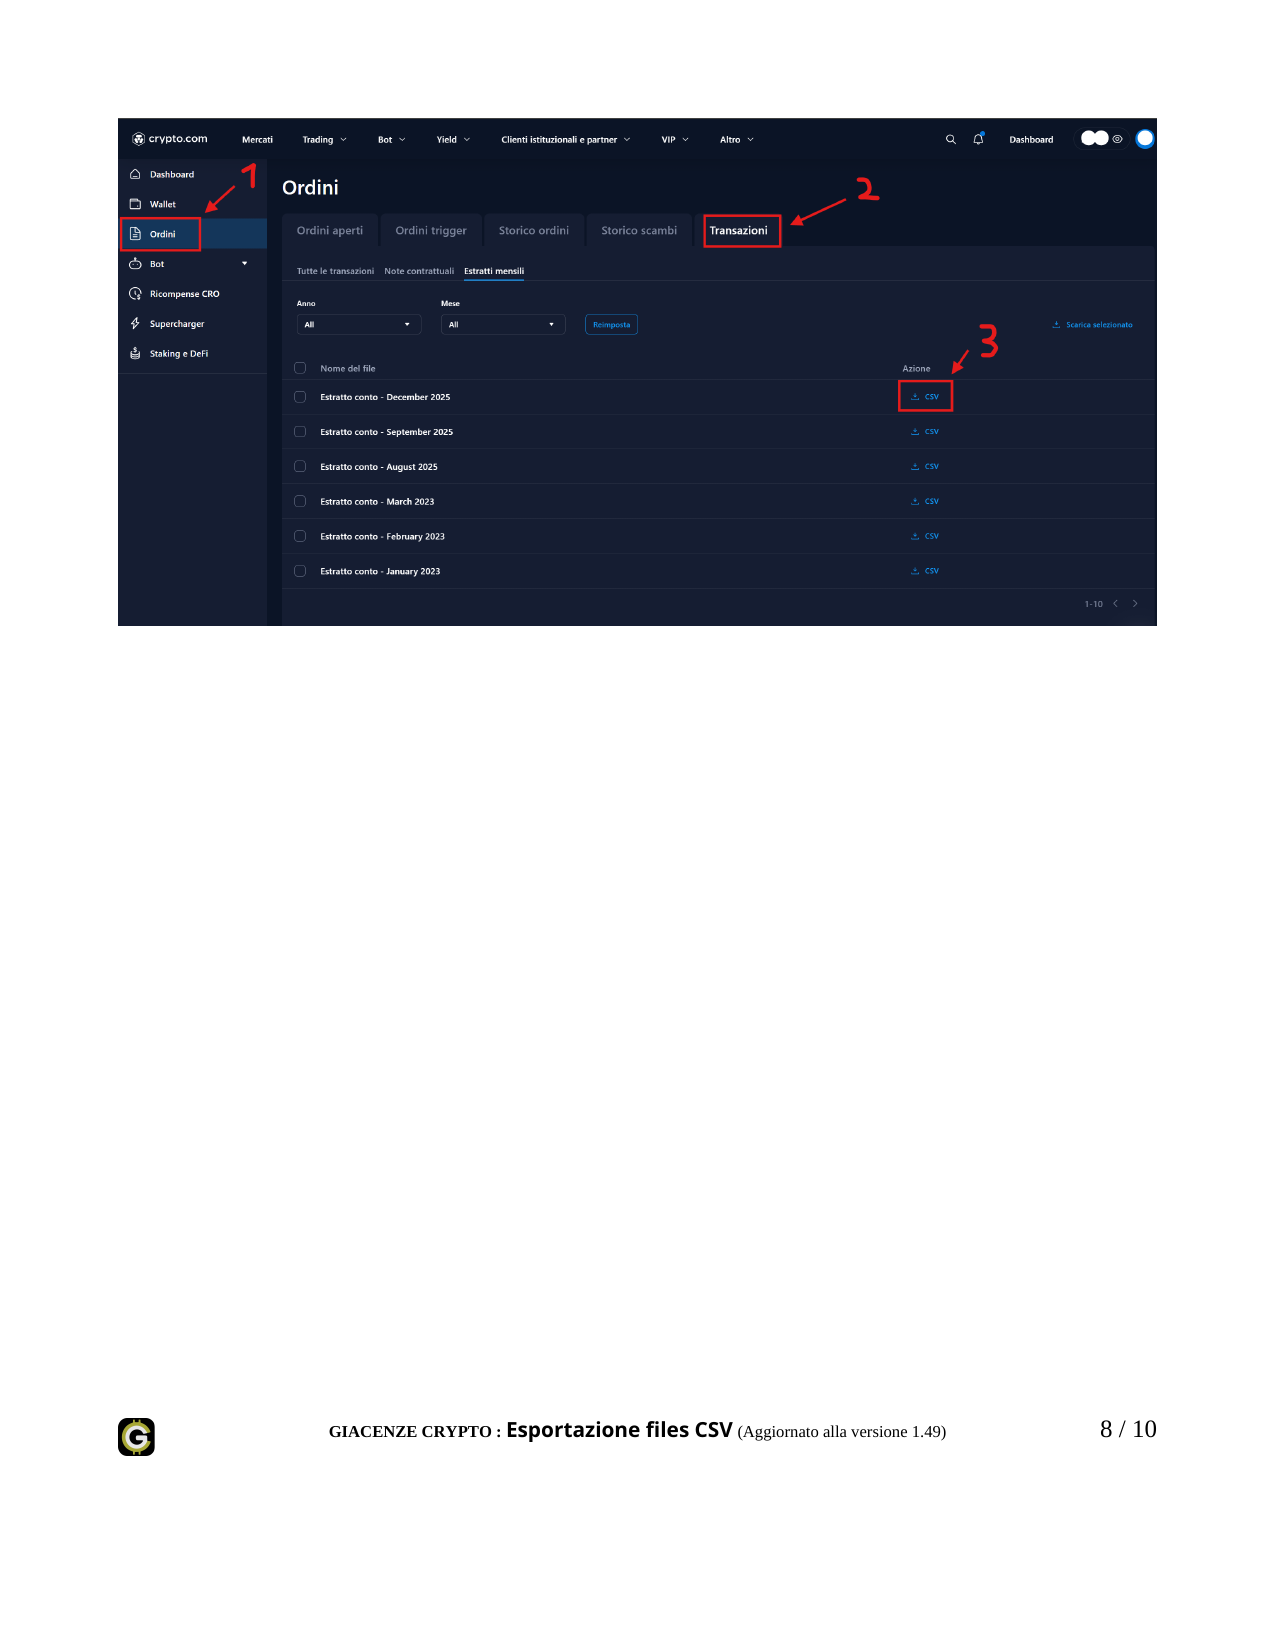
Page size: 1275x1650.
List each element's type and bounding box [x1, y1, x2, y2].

picture [118, 1418, 155, 1456]
picture [118, 118, 1157, 626]
